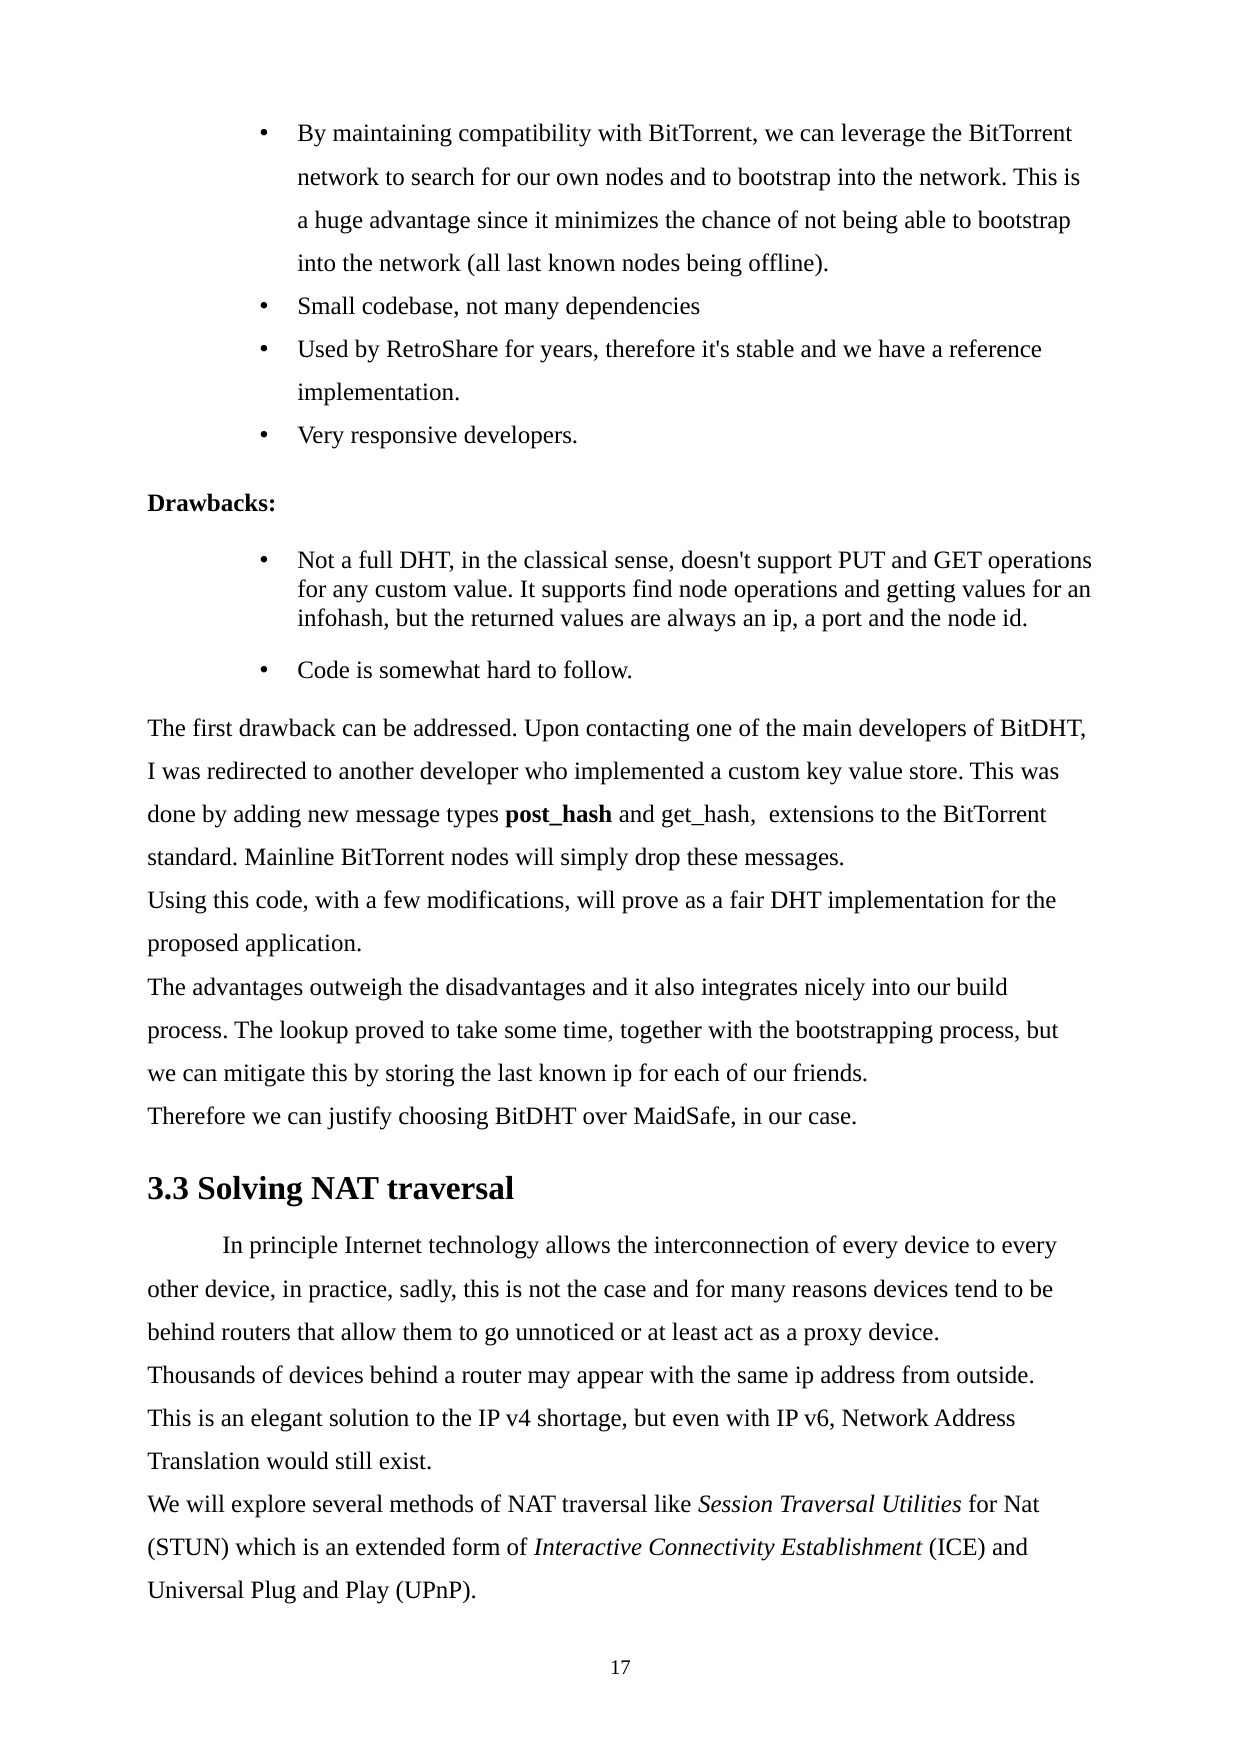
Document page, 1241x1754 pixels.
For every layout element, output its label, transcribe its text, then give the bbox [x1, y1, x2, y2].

text Therefore we can justify choosing BitDHT over MaidSafe, in our case. [147, 1101, 1093, 1130]
text In principle Internet technology allows the interconnection of every device to every other device, in practice, sadly, this is not the case and for many reasons devices tend to be behind routers that allow them to go unnoticed or at least act as a proxy device. [147, 1231, 1093, 1346]
list Not a full DHT, in the classical sense, doesn't support PUT and GET operations for any custom value. It supports find node operations and getting values for an infohash, but the returned values are always an ip, a port and the node id. [259, 545, 1093, 631]
list Used by RetroShare for years, therefore it's stable and we have a reference implementation. [259, 334, 1093, 406]
text Thousands of devices behind a router may appear with the same ip address from outside. [147, 1360, 1093, 1389]
text The first drawback can be addressed. Upon contacting one of the main developers of BitDHT, I was redirected to another developer who implemented a custom key value store. This was done by adding new message types post_hash and get_hash, extensions to the BitTorrent standard. Mainline BitTorrent nodes will simply drop these messages. [147, 713, 1093, 871]
list By maintaining compatibility with BitTorrent, we can leverage the BitTorrent network to search for our own nodes and to bootstrap into the network. This is a huge advantage since it minimizes the chance of not being able to bootstrap into the network (all last known nodes being offline). [259, 118, 1093, 277]
text Drawbacks: [147, 488, 1093, 516]
list Code is somewhat hard to follow. [259, 655, 1093, 684]
text This is an elegant solution to the IP v4 shortage, but even with IP v6, Network Address Translation would still exist. [147, 1403, 1093, 1475]
text Using this code, with a few modifications, will prove as a fair DHT implementation for the proposed application. [147, 885, 1093, 957]
list Very responsive developers. [259, 420, 1093, 449]
text We will explore several methods of NAT traversal like Session Traversal Utilities for Nat (STUN) which is an extended form of Interactive Connectivity Establishment (ICE) and Universal Plug and Play (UPnP). [147, 1489, 1093, 1604]
list Small codebase, not many dependencies [259, 291, 1093, 320]
text The advantages outweigh the disadvantages and it also integrates nicely into our build process. The lookup proved to take some time, together with the bootstrapping process, but we can mitigate this by storing the last known ip for each of our friends. [147, 972, 1093, 1087]
subtitle 3.3 Solving NAT traversal [147, 1168, 1093, 1207]
